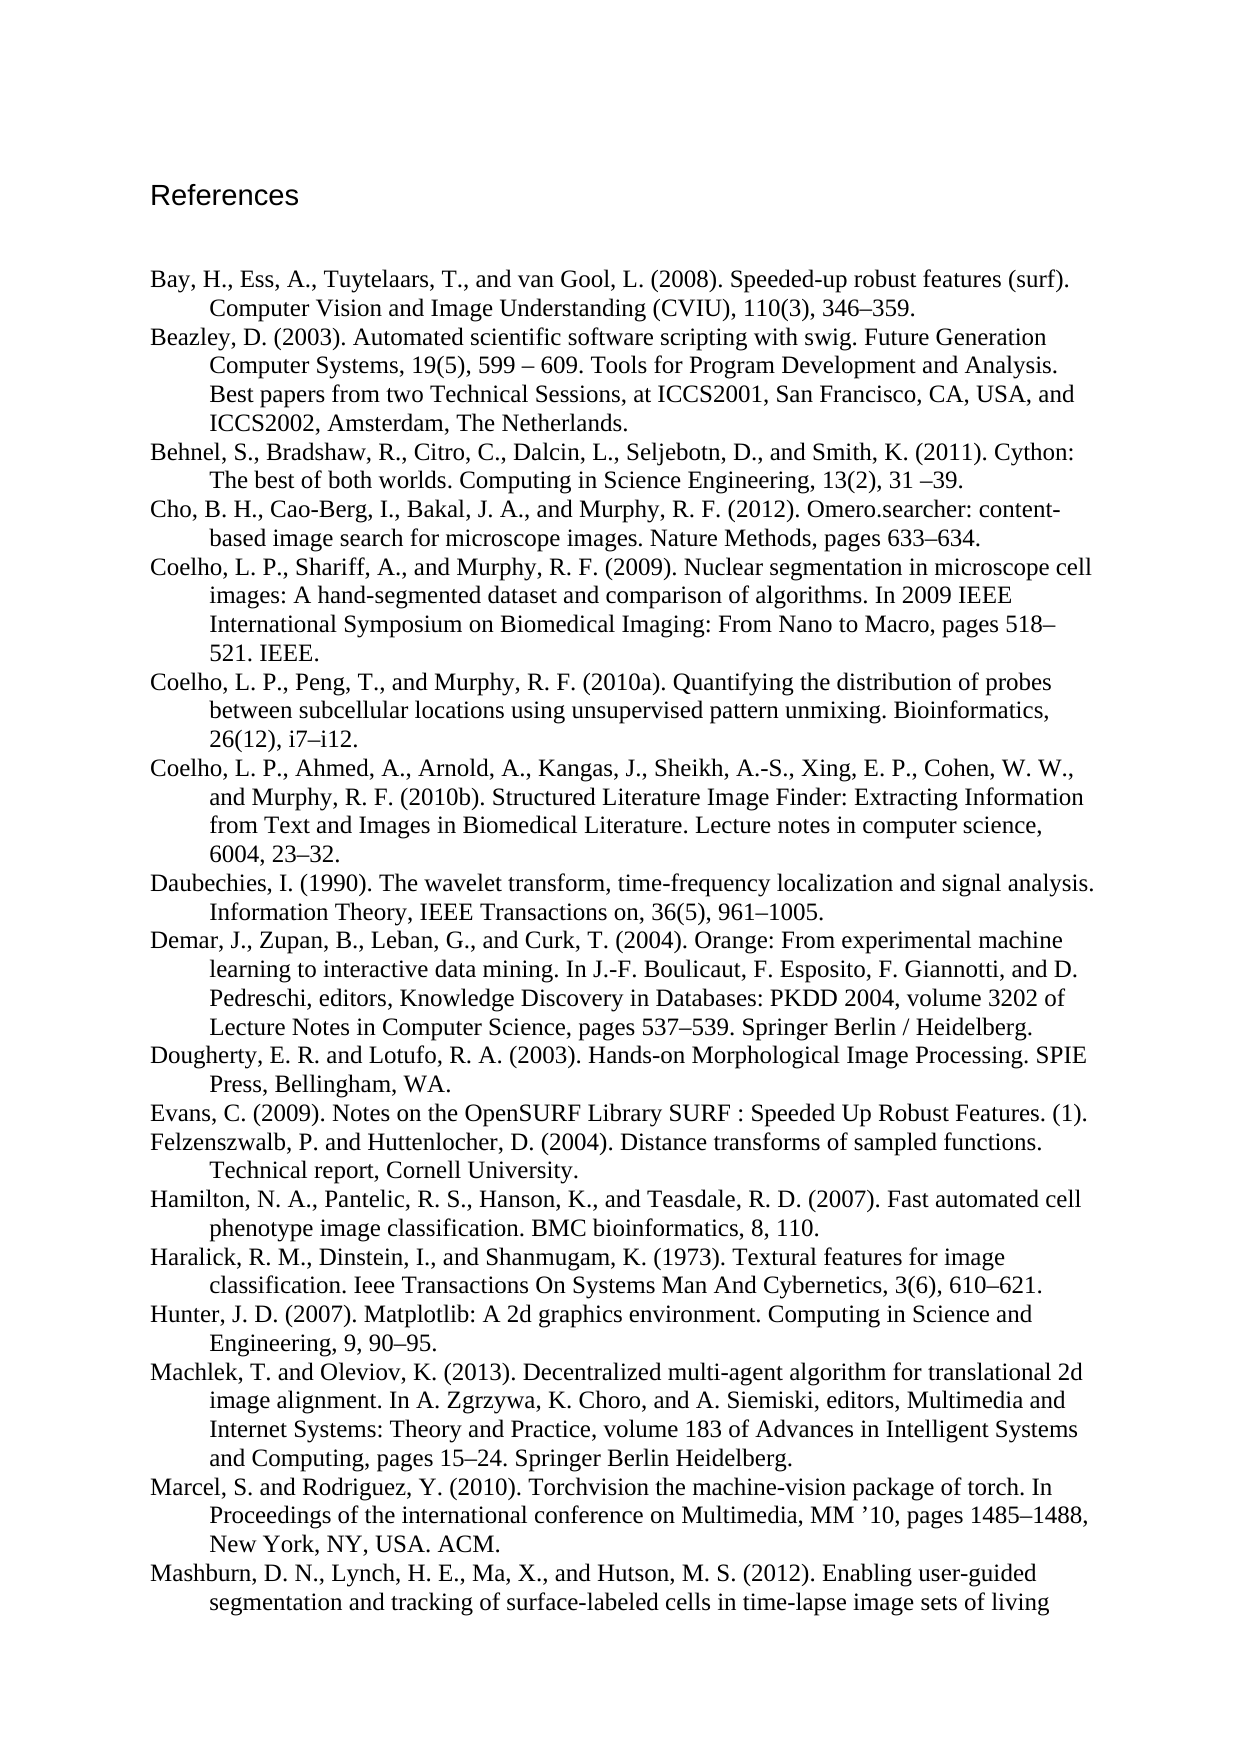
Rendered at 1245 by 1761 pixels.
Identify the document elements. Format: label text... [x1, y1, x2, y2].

text Hunter, J. D. (2007). Matplotlib: A 2d graphics environment. Computing in Science and Engineering, 9, 90–95. [150, 1299, 1095, 1357]
text Evans, C. (2009). Notes on the OpenSURF Library SURF : Speeded Up Robust Features. (1). [150, 1098, 1095, 1127]
text Hamilton, N. A., Pantelic, R. S., Hanson, K., and Teasdale, R. D. (2007). Fast automated cell phenotype image classification. BMC bioinformatics, 8, 110. [150, 1184, 1095, 1242]
text Behnel, S., Bradshaw, R., Citro, C., Dalcin, L., Seljebotn, D., and Smith, K. (2011). Cython: The best of both worlds. Computing in Science Engineering, 13(2), 31 –39. [150, 437, 1095, 494]
text Cho, B. H., Cao-Berg, I., Bakal, J. A., and Murphy, R. F. (2012). Omero.searcher: content-based image search for microscope images. Nature Methods, pages 633–634. [150, 494, 1095, 552]
text Daubechies, I. (1990). The wavelet transform, time-frequency localization and signal analysis. Information Theory, IEEE Transactions on, 36(5), 961–1005. [150, 868, 1095, 926]
text Coelho, L. P., Shariff, A., and Murphy, R. F. (2009). Nuclear segmentation in microscope cell images: A hand-segmented dataset and comparison of algorithms. In 2009 IEEE International Symposium on Biomedical Imaging: From Nano to Macro, pages 518–521. IEEE. [150, 552, 1095, 667]
text Beazley, D. (2003). Automated scientific software scripting with swig. Future Generation Computer Systems, 19(5), 599 – 609. Tools for Program Development and Analysis. Best papers from two Technical Sessions, at ICCS2001, San Francisco, CA, USA, and ICCS2002, Amsterdam, The Netherlands. [150, 322, 1095, 437]
text Demar, J., Zupan, B., Leban, G., and Curk, T. (2004). Orange: From experimental machine learning to interactive data mining. In J.-F. Boulicaut, F. Esposito, F. Giannotti, and D. Pedreschi, editors, Knowledge Discovery in Databases: PKDD 2004, volume 3202 of Lecture Notes in Computer Science, pages 537–539. Springer Berlin / Heidelberg. [150, 926, 1095, 1041]
text Coelho, L. P., Peng, T., and Murphy, R. F. (2010a). Quantifying the distribution of probes between subcellular locations using unsupervised pattern unmixing. Bioinformatics, 26(12), i7–i12. [150, 667, 1095, 753]
text Mashburn, D. N., Lynch, H. E., Ma, X., and Hutson, M. S. (2012). Enabling user-guided segmentation and tracking of surface-labeled cells in time-lapse image sets of living [150, 1558, 1095, 1616]
text Marcel, S. and Rodriguez, Y. (2010). Torchvision the machine-vision package of torch. In Proceedings of the international conference on Multimedia, MM ’10, pages 1485–1488, New York, NY, USA. ACM. [150, 1472, 1095, 1558]
text Machlek, T. and Oleviov, K. (2013). Decentralized multi-agent algorithm for translational 2d image alignment. In A. Zgrzywa, K. Choro, and A. Siemiski, editors, Multimedia and Internet Systems: Theory and Practice, volume 183 of Advances in Intelligent Systems and Computing, pages 15–24. Springer Berlin Heidelberg. [150, 1357, 1095, 1472]
subtitle References [150, 178, 1095, 211]
text Haralick, R. M., Dinstein, I., and Shanmugam, K. (1973). Textural features for image classification. Ieee Transactions On Systems Man And Cybernetics, 3(6), 610–621. [150, 1242, 1095, 1299]
text Bay, H., Ess, A., Tuytelaars, T., and van Gool, L. (2008). Speeded-up robust features (surf). Computer Vision and Image Understanding (CVIU), 110(3), 346–359. [150, 264, 1095, 322]
text Felzenszwalb, P. and Huttenlocher, D. (2004). Distance transforms of sampled functions. Technical report, Cornell University. [150, 1127, 1095, 1184]
text Coelho, L. P., Ahmed, A., Arnold, A., Kangas, J., Sheikh, A.-S., Xing, E. P., Cohen, W. W., and Murphy, R. F. (2010b). Structured Literature Image Finder: Extracting Information from Text and Images in Biomedical Literature. Lecture notes in computer science, 6004, 23–32. [150, 753, 1095, 868]
text Dougherty, E. R. and Lotufo, R. A. (2003). Hands-on Morphological Image Processing. SPIE Press, Bellingham, WA. [150, 1041, 1095, 1098]
